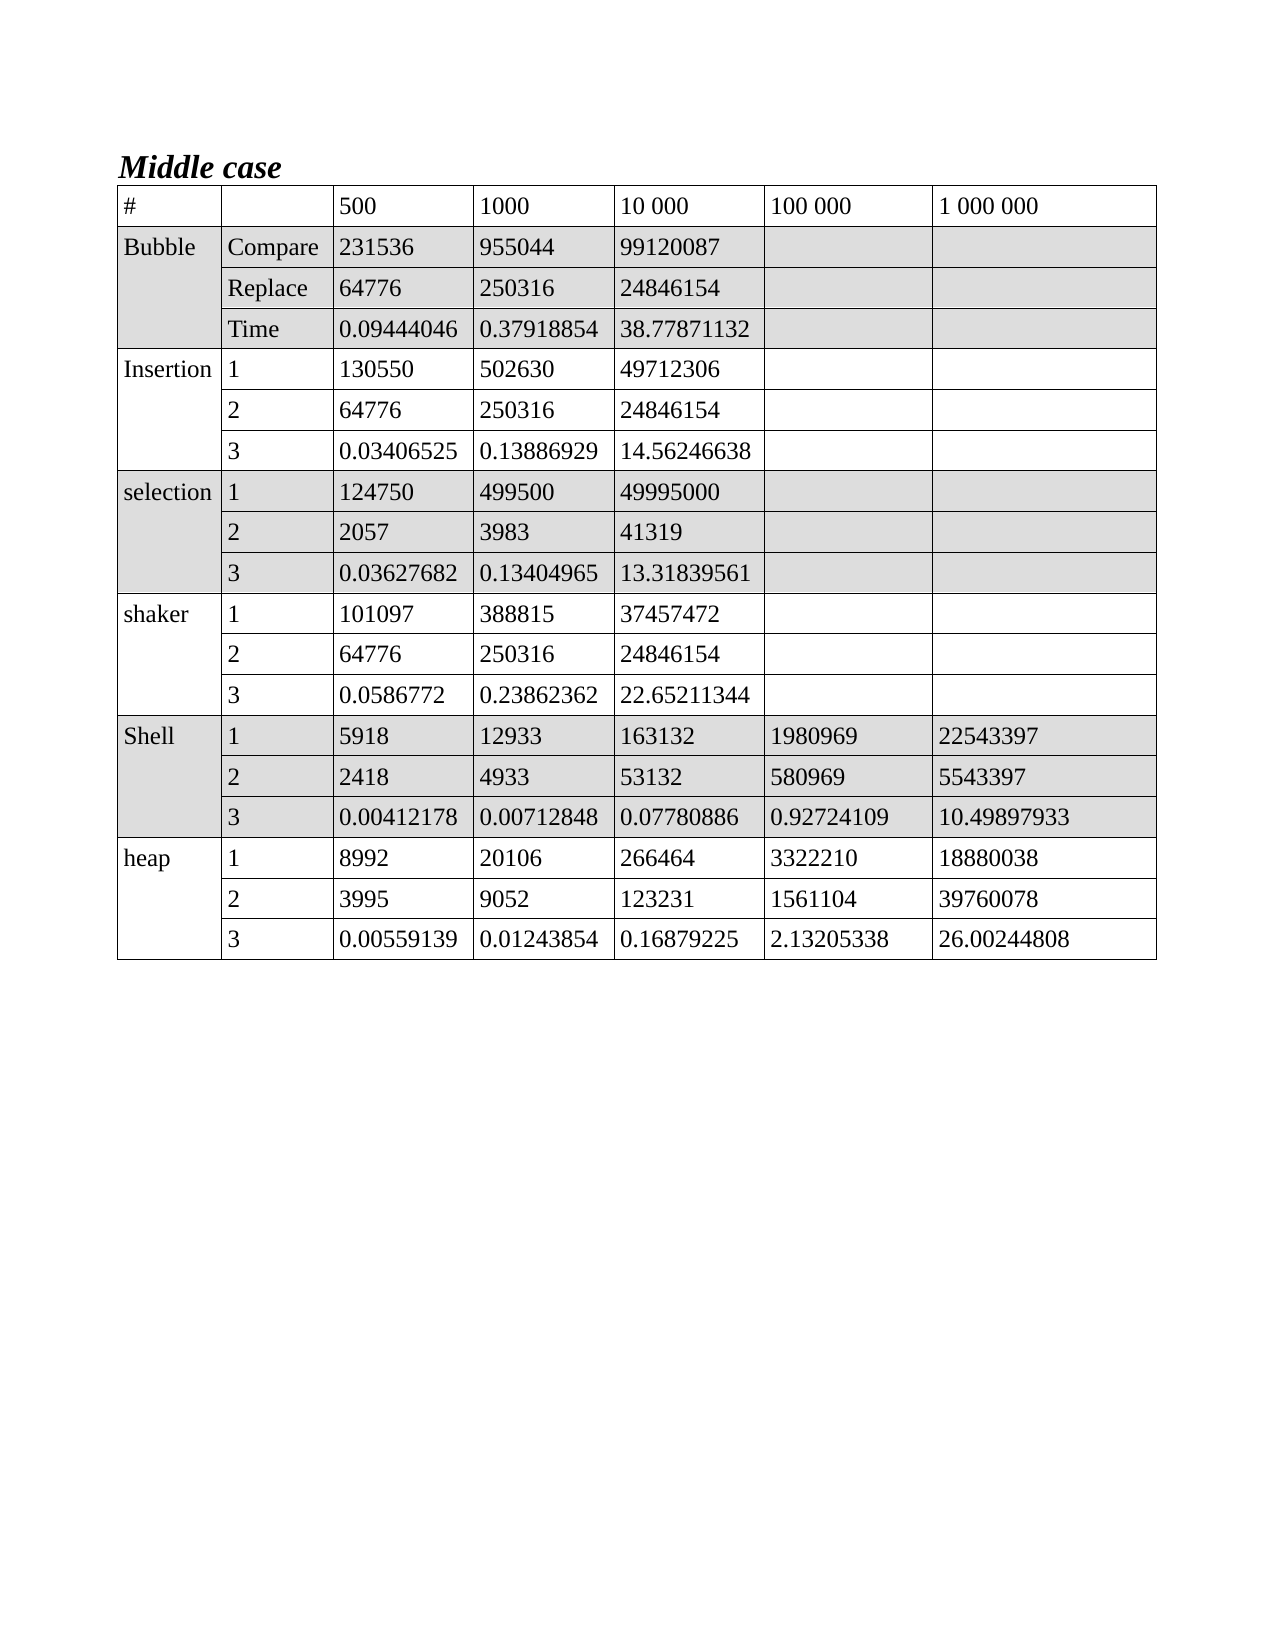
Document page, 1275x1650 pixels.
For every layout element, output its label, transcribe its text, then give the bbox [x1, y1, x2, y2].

table_cell 0.0586772 [334, 675, 473, 715]
table_cell 124750 [334, 471, 473, 511]
table_cell [933, 431, 1156, 470]
table_cell 0.37918854 [474, 309, 614, 348]
table_cell 53132 [615, 756, 764, 796]
table_cell [765, 512, 932, 552]
table_cell [933, 390, 1156, 429]
table_cell 0.00412178 [334, 797, 473, 837]
table_cell 2418 [334, 756, 473, 796]
table_cell 2 [222, 512, 333, 552]
table_cell 24846154 [615, 268, 764, 307]
table_cell 49712306 [615, 349, 764, 389]
table_cell 0.23862362 [474, 675, 614, 715]
table_cell 22543397 [933, 716, 1156, 755]
table_cell 388815 [474, 594, 614, 633]
table_cell 3983 [474, 512, 614, 552]
table_cell 24846154 [615, 390, 764, 429]
table_cell Compare [222, 227, 333, 267]
table_cell [765, 553, 932, 592]
table_cell 37457472 [615, 594, 764, 633]
table_cell Shell [118, 716, 221, 837]
table_cell 64776 [334, 390, 473, 429]
table_cell selection [118, 471, 221, 592]
table_cell [765, 594, 932, 633]
table_header 100 000 [765, 186, 932, 226]
table_cell [765, 634, 932, 674]
table_cell 0.13404965 [474, 553, 614, 592]
table_header 500 [334, 186, 473, 226]
table_cell 3995 [334, 879, 473, 918]
table_cell 130550 [334, 349, 473, 389]
table_cell 0.09444046 [334, 309, 473, 348]
table_cell 580969 [765, 756, 932, 796]
table_cell 99120087 [615, 227, 764, 267]
table_cell [765, 349, 932, 389]
table_cell 49995000 [615, 471, 764, 511]
table_cell 22.65211344 [615, 675, 764, 715]
table_cell 231536 [334, 227, 473, 267]
table_cell 101097 [334, 594, 473, 633]
table_cell 1561104 [765, 879, 932, 918]
table_cell 955044 [474, 227, 614, 267]
table_cell 2 [222, 634, 333, 674]
table_cell 0.01243854 [474, 919, 614, 959]
table_cell [933, 512, 1156, 552]
table_cell [933, 349, 1156, 389]
table_cell 0.00559139 [334, 919, 473, 959]
table_cell 3 [222, 919, 333, 959]
table_cell Bubble [118, 227, 221, 348]
table_header [222, 186, 333, 226]
table_cell Insertion [118, 349, 221, 470]
table_cell [765, 268, 932, 307]
table_cell 1 [222, 349, 333, 389]
table_cell 0.16879225 [615, 919, 764, 959]
table_cell 14.56246638 [615, 431, 764, 470]
table_cell Replace [222, 268, 333, 307]
table_cell 0.03627682 [334, 553, 473, 592]
table_cell 18880038 [933, 838, 1156, 878]
table_cell 3 [222, 553, 333, 592]
table_cell [933, 268, 1156, 307]
table_header 1 000 000 [933, 186, 1156, 226]
table_cell 3 [222, 797, 333, 837]
table_cell 0.03406525 [334, 431, 473, 470]
table_cell 26.00244808 [933, 919, 1156, 959]
table_cell 2 [222, 756, 333, 796]
table_cell [933, 309, 1156, 348]
table_cell 266464 [615, 838, 764, 878]
table_cell 499500 [474, 471, 614, 511]
table_cell 3 [222, 675, 333, 715]
table_cell 163132 [615, 716, 764, 755]
table_cell Time [222, 309, 333, 348]
table_cell 1980969 [765, 716, 932, 755]
table_cell 24846154 [615, 634, 764, 674]
table_cell heap [118, 838, 221, 959]
table_cell [933, 634, 1156, 674]
table_cell 2 [222, 390, 333, 429]
table_cell 20106 [474, 838, 614, 878]
table_cell shaker [118, 594, 221, 715]
table_cell 3 [222, 431, 333, 470]
table_cell [933, 553, 1156, 592]
table_cell 250316 [474, 634, 614, 674]
table_cell [933, 227, 1156, 267]
table_cell [765, 309, 932, 348]
table_cell 39760078 [933, 879, 1156, 918]
table_cell 502630 [474, 349, 614, 389]
table_header 10 000 [615, 186, 764, 226]
table_cell 10.49897933 [933, 797, 1156, 837]
table_cell 2057 [334, 512, 473, 552]
table_cell 3322210 [765, 838, 932, 878]
table_cell 123231 [615, 879, 764, 918]
table_cell [933, 471, 1156, 511]
table_cell 250316 [474, 268, 614, 307]
table_cell [765, 227, 932, 267]
table_cell 0.07780886 [615, 797, 764, 837]
table_cell 8992 [334, 838, 473, 878]
table_cell 250316 [474, 390, 614, 429]
table_cell 13.31839561 [615, 553, 764, 592]
table_cell [765, 675, 932, 715]
table_cell 64776 [334, 634, 473, 674]
table_cell 64776 [334, 268, 473, 307]
table_cell [933, 675, 1156, 715]
table_cell 0.00712848 [474, 797, 614, 837]
table_header 1000 [474, 186, 614, 226]
table_cell 0.13886929 [474, 431, 614, 470]
table_cell 1 [222, 838, 333, 878]
table_cell 5543397 [933, 756, 1156, 796]
table_cell [765, 431, 932, 470]
table_cell [765, 390, 932, 429]
table_cell 41319 [615, 512, 764, 552]
table_cell 38.77871132 [615, 309, 764, 348]
table_cell 9052 [474, 879, 614, 918]
table_cell 1 [222, 471, 333, 511]
table_cell 4933 [474, 756, 614, 796]
table_cell 12933 [474, 716, 614, 755]
table_cell 2 [222, 879, 333, 918]
text Middle case [118, 147, 1157, 185]
table_cell 5918 [334, 716, 473, 755]
table_cell [765, 471, 932, 511]
table_cell 0.92724109 [765, 797, 932, 837]
table_cell 1 [222, 594, 333, 633]
table_cell 2.13205338 [765, 919, 932, 959]
table_cell [933, 594, 1156, 633]
table_cell 1 [222, 716, 333, 755]
table_header # [118, 186, 221, 226]
